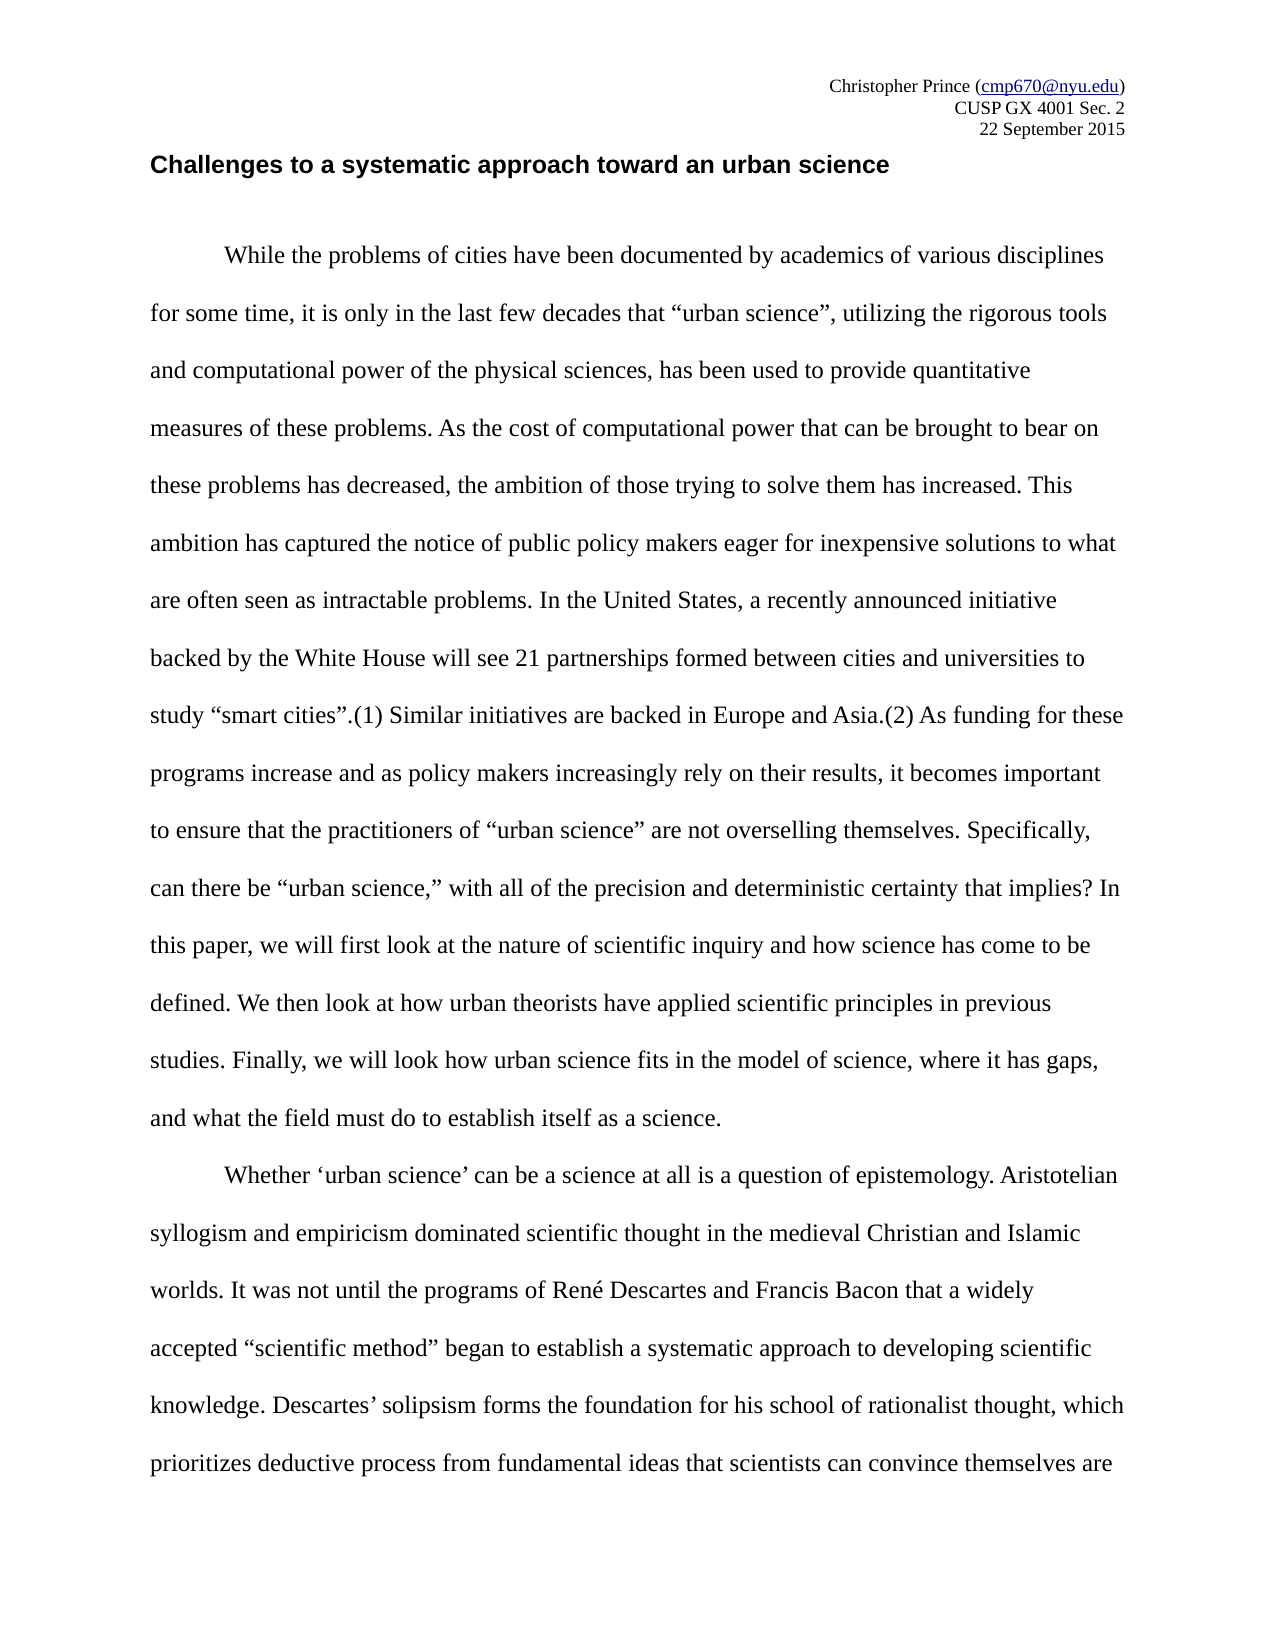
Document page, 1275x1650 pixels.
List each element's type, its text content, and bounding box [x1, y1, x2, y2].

text While the problems of cities have been documented by academics of various disciplines for some time, it is only in the last few decades that “urban science”, utilizing the rigorous tools and computational power of the physical sciences, has been used to provide quantitative measures of these problems. As the cost of computational power that can be brought to bear on these problems has decreased, the ambition of those trying to solve them has increased. This ambition has captured the notice of public policy makers eager for inexpensive solutions to what are often seen as intractable problems. In the United States, a recently announced initiative backed by the White House will see 21 partnerships formed between cities and universities to study “smart cities”.(1) Similar initiatives are backed in Europe and Asia.(2) As funding for these programs increase and as policy makers increasingly rely on their results, it becomes important to ensure that the practitioners of “urban science” are not overselling themselves. Specifically, can there be “urban science,” with all of the precision and deterministic certainty that implies? In this paper, we will first look at the nature of scientific inquiry and how science has come to be defined. We then look at how urban theorists have applied scientific principles in previous studies. Finally, we will look how urban science fits in the model of science, where it has gaps, and what the field must do to establish itself as a science. [150, 241, 1125, 1132]
text Whether ‘urban science’ can be a science at all is a question of epistemology. Aristotelian syllogism and empiricism dominated scientific thought in the medieval Christian and Islamic worlds. It was not until the programs of René Descartes and Francis Bacon that a widely accepted “scientific method” began to establish a systematic approach to developing scientific knowledge. Descartes’ solipsism forms the foundation for his school of rationalist thought, which prioritizes deductive process from fundamental ideas that scientists can convince themselves are [150, 1161, 1125, 1477]
text Challenges to a systematic approach toward an urban science [150, 150, 1125, 179]
